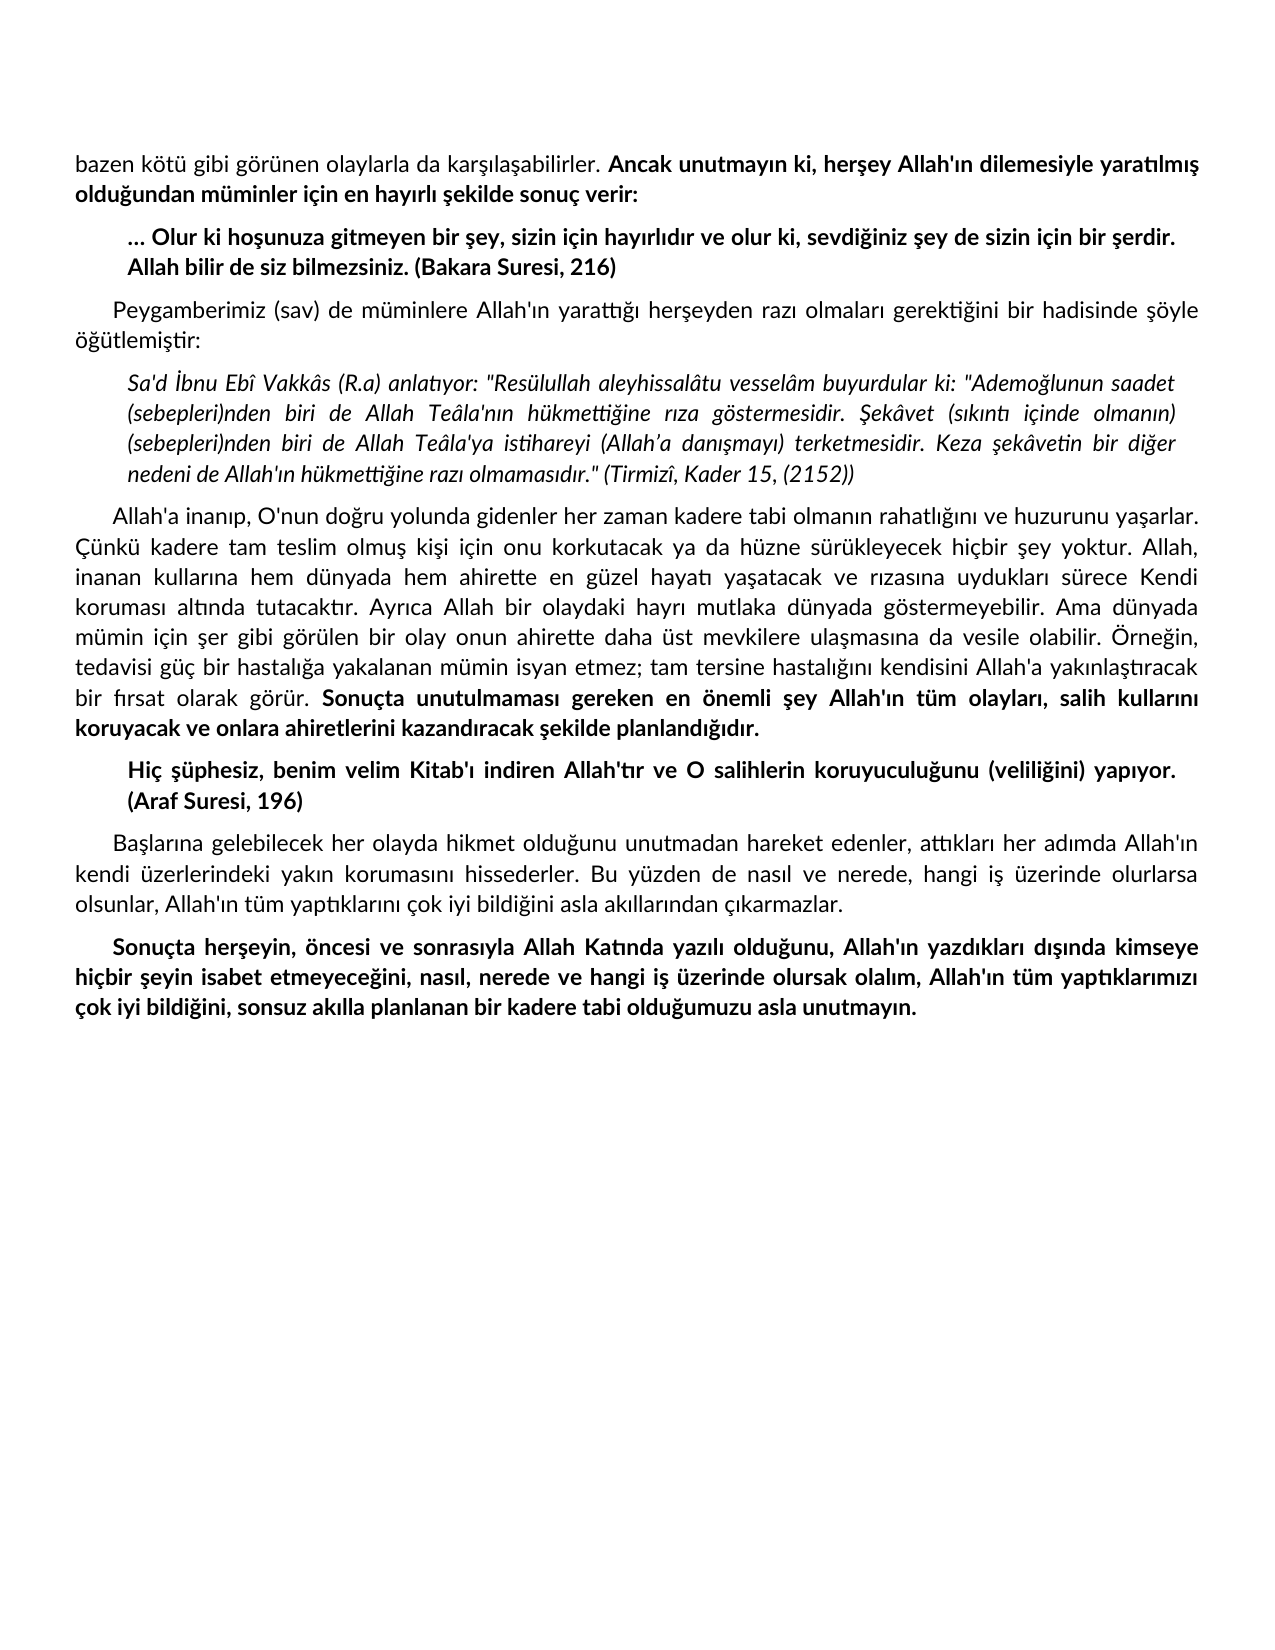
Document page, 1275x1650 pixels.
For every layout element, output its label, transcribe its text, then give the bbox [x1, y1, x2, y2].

text … Olur ki hoşunuza gitmeyen bir şey, sizin için hayırlıdır ve olur ki, sevdiğiniz şey de sizin için bir şerdir. Allah bilir de siz bilmezsiniz. (Bakara Suresi, 216) [127, 223, 1177, 281]
text Sonuçta herşeyin, öncesi ve sonrasıyla Allah Katında yazılı olduğunu, Allah'ın yazdıkları dışında kimseye hiçbir şeyin isabet etmeyeceğini, nasıl, nerede ve hangi iş üzerinde olursak olalım, Allah'ın tüm yaptıklarımızı çok iyi bildiğini, sonsuz akılla planlanan bir kadere tabi olduğumuzu asla unutmayın. [75, 932, 1200, 1020]
text Allah'a inanıp, O'nun doğru yolunda gidenler her zaman kadere tabi olmanın rahatlığını ve huzurunu yaşarlar. Çünkü kadere tam teslim olmuş kişi için onu korkutacak ya da hüzne sürükleyecek hiçbir şey yoktur. Allah, inanan kullarına hem dünyada hem ahirette en güzel hayatı yaşatacak ve rızasına uydukları sürece Kendi koruması altında tutacaktır. Ayrıca Allah bir olaydaki hayrı mutlaka dünyada göstermeyebilir. Ama dünyada mümin için şer gibi görülen bir olay onun ahirette daha üst mevkilere ulaşmasına da vesile olabilir. Örneğin, tedavisi güç bir hastalığa yakalanan mümin isyan etmez; tam tersine hastalığını kendisini Allah'a yakınlaştıracak bir fırsat olarak görür. Sonuçta unutulmaması gereken en önemli şey Allah'ın tüm olayları, salih kullarını koruyacak ve onlara ahiretlerini kazandıracak şekilde planlandığıdır. [75, 502, 1200, 741]
text bazen kötü gibi görünen olaylarla da karşılaşabilirler. Ancak unutmayın ki, herşey Allah'ın dilemesiyle yaratılmış olduğundan müminler için en hayırlı şekilde sonuç verir: [75, 150, 1200, 208]
text Başlarına gelebilecek her olayda hikmet olduğunu unutmadan hareket edenler, attıkları her adımda Allah'ın kendi üzerlerindeki yakın korumasını hissederler. Bu yüzden de nasıl ve nerede, hangi iş üzerinde olurlarsa olsunlar, Allah'ın tüm yaptıklarını çok iyi bildiğini asla akıllarından çıkarmazlar. [75, 829, 1200, 917]
text Hiç şüphesiz, benim velim Kitab'ı indiren Allah'tır ve O salihlerin koruyuculuğunu (veliliğini) yapıyor. (Araf Suresi, 196) [127, 756, 1177, 814]
text Peygamberimiz (sav) de müminlere Allah'ın yarattığı herşeyden razı olmaları gerektiğini bir hadisinde şöyle öğütlemiştir: [75, 296, 1200, 353]
text Sa'd İbnu Ebî Vakkâs (R.a) anlatıyor: "Resülullah aleyhissalâtu vesselâm buyurdular ki: "Ademoğlunun saadet (sebepleri)nden biri de Allah Teâla'nın hükmettiğine rıza göstermesidir. Şekâvet (sıkıntı içinde olmanın) (sebepleri)nden biri de Allah Teâla'ya istihareyi (Allah’a danışmayı) terketmesidir. Keza şekâvetin bir diğer nedeni de Allah'ın hükmettiğine razı olmamasıdır." (Tirmizî, Kader 15, (2152)) [127, 369, 1177, 487]
